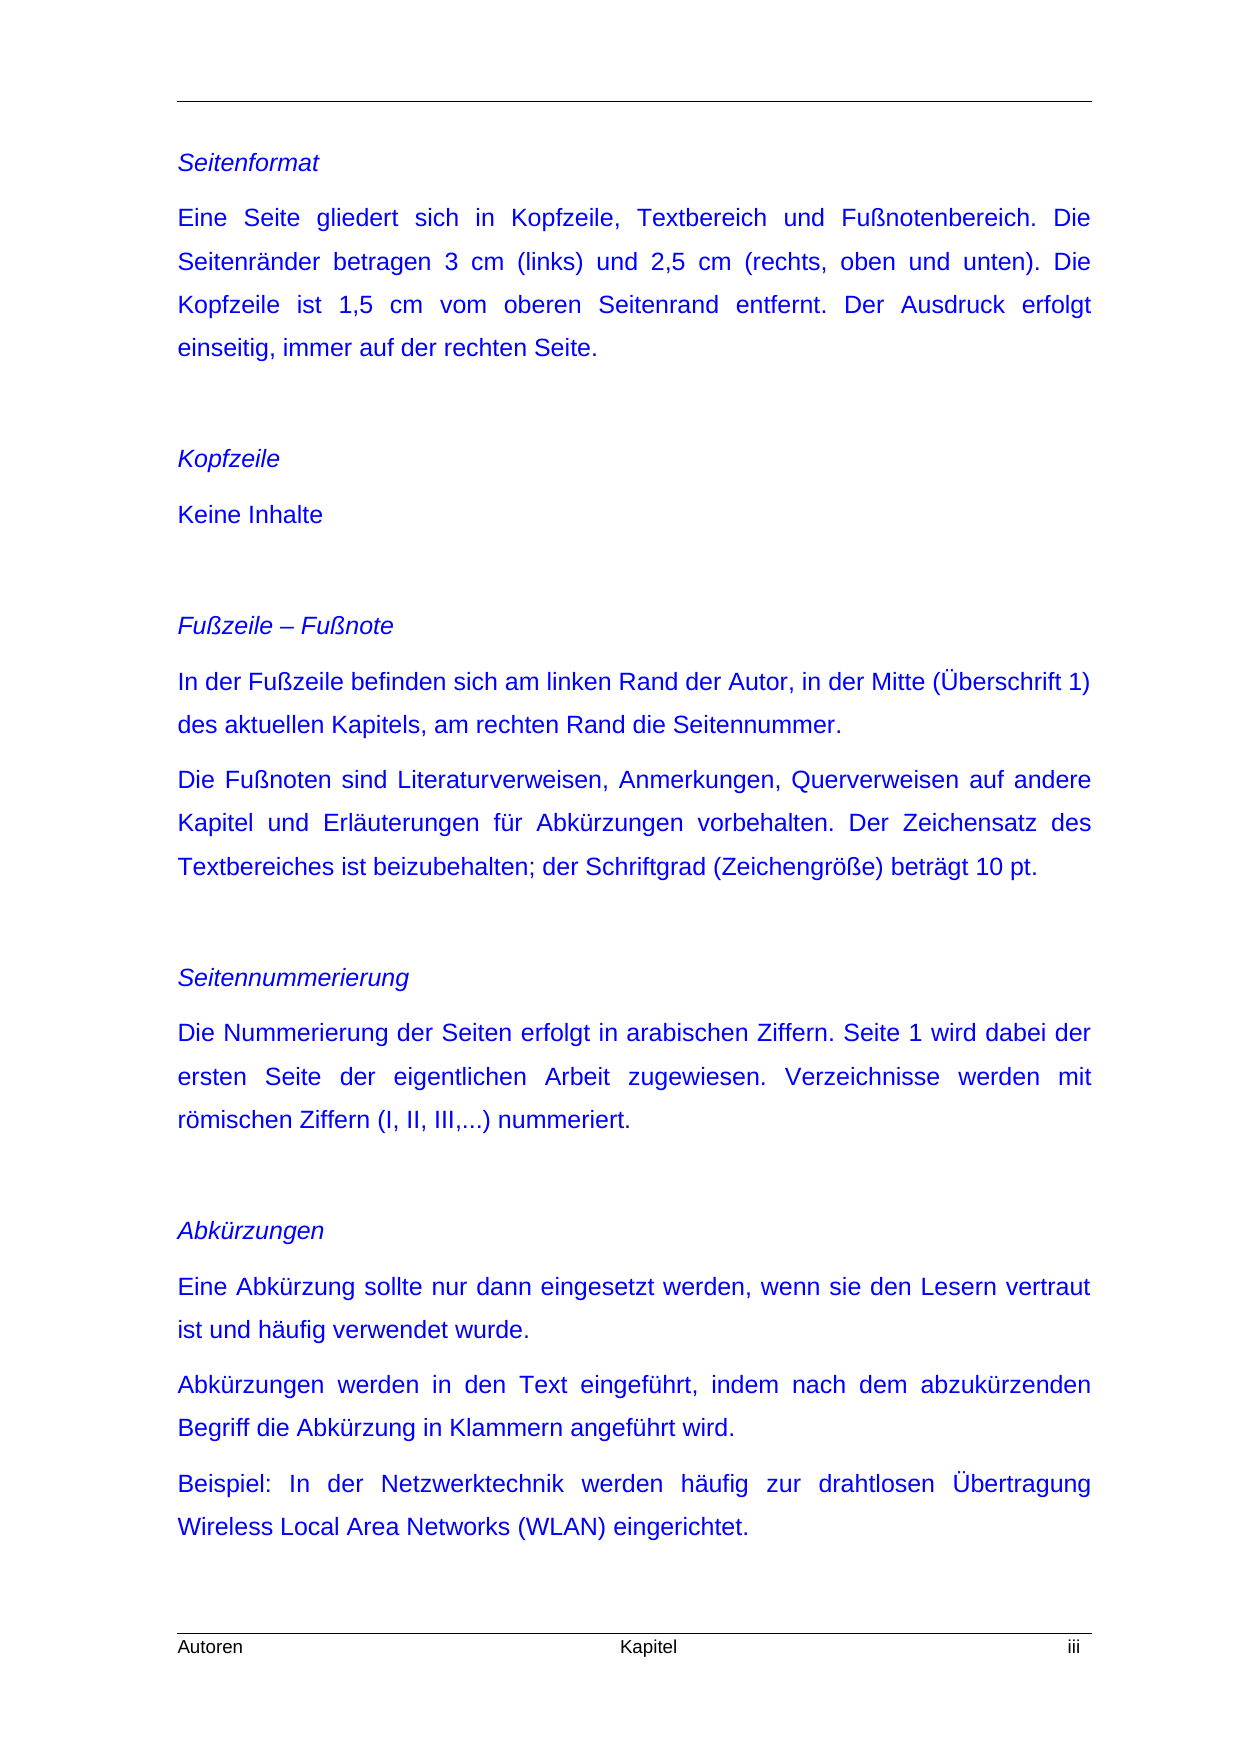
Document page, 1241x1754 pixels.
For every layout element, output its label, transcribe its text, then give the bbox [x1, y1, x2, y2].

text Seitenformat [177, 148, 1092, 176]
text In der Fußzeile befinden sich am linken Rand der Autor, in der Mitte (Überschrift 1) des aktuellen Kapitels, am rechten Rand die Seitennummer. [177, 666, 1092, 738]
text Fußzeile – Fußnote [177, 611, 1092, 639]
text Die Nummerierung der Seiten erfolgt in arabischen Ziffern. Seite 1 wird dabei der ersten Seite der eigentlichen Arbeit zugewiesen. Verzeichnisse werden mit römischen Ziffern (I, II, III,...) nummeriert. [177, 1018, 1092, 1133]
text Seitennummerierung [177, 963, 1092, 991]
text Eine Seite gliedert sich in Kopfzeile, Textbereich und Fußnotenbereich. Die Seitenränder betragen 3 cm (links) und 2,5 cm (rechts, oben und unten). Die Kopfzeile ist 1,5 cm vom oberen Seitenrand entfernt. Der Ausdruck erfolgt einseitig, immer auf der rechten Seite. [177, 203, 1092, 361]
text Beispiel: In der Netzwerktechnik werden häufig zur drahtlosen Übertragung Wireless Local Area Networks (WLAN) eingerichtet. [177, 1469, 1092, 1541]
text Die Fußnoten sind Literatur­verweisen, Anmerkungen, Querverweisen auf andere Kapitel und Erläuterungen für Abkürzungen vorbehalten. Der Zeichensatz des Textbereiches ist beizubehalten; der Schriftgrad (Zeichengröße) beträgt 10 pt. [177, 765, 1092, 880]
text Keine Inhalte [177, 499, 1092, 528]
text Eine Abkürzung sollte nur dann eingesetzt werden, wenn sie den Lesern vertraut ist und häufig verwendet wurde. [177, 1271, 1092, 1343]
text Kopfzeile [177, 444, 1092, 473]
text Abkürzungen werden in den Text eingeführt, indem nach dem abzukürzenden Begriff die Abkürzung in Klammern angeführt wird. [177, 1370, 1092, 1442]
text Abkürzungen [177, 1216, 1092, 1244]
